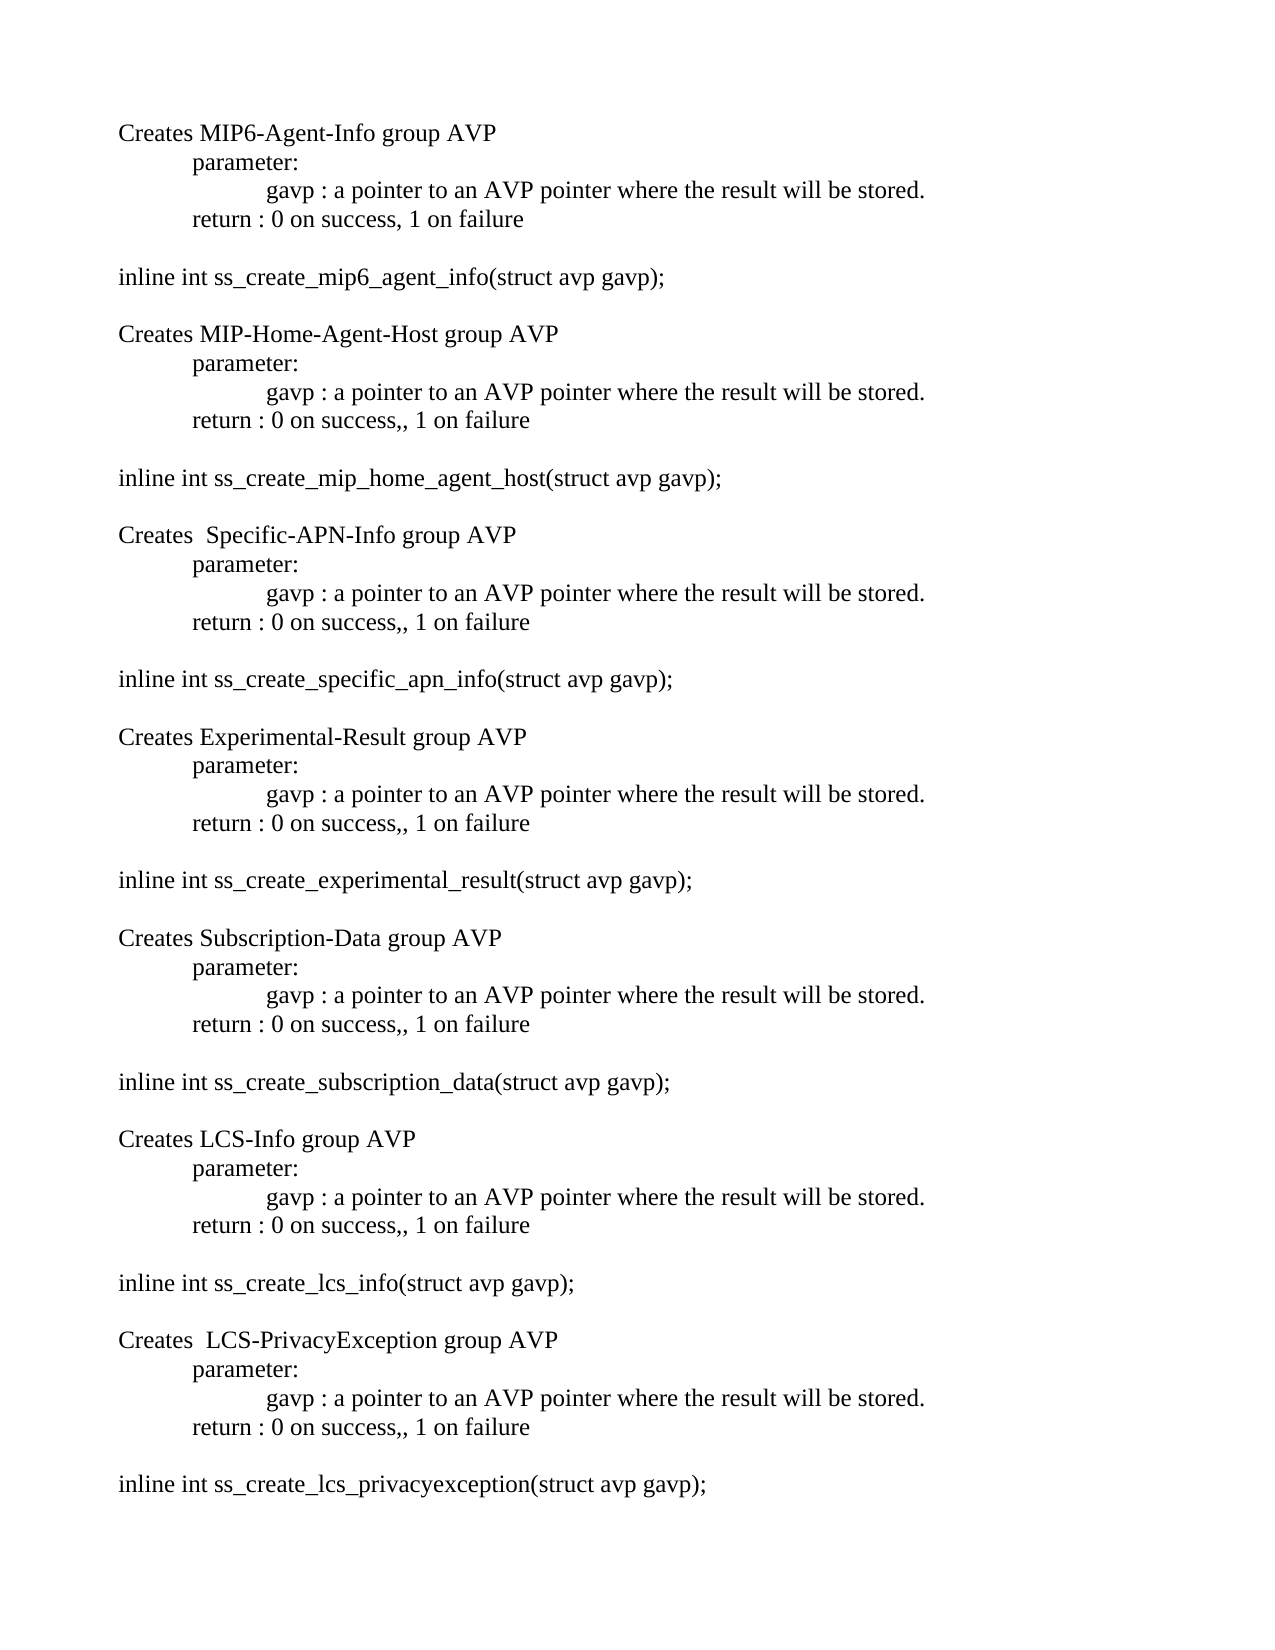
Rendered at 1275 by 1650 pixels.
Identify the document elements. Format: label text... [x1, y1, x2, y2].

text return : 0 on success,, 1 on failure [118, 1412, 1157, 1441]
text gavp : a pointer to an AVP pointer where the result will be stored. [118, 578, 1157, 607]
text Creates MIP-Home-Agent-Host group AVP [118, 319, 1157, 348]
text inline int ss_create_mip_home_agent_host(struct avp gavp); [118, 463, 1157, 492]
text parameter: [118, 348, 1157, 377]
text inline int ss_create_experimental_result(struct avp gavp); [118, 866, 1157, 894]
text inline int ss_create_mip6_agent_info(struct avp gavp); [118, 262, 1157, 291]
text gavp : a pointer to an AVP pointer where the result will be stored. [118, 176, 1157, 204]
text inline int ss_create_subscription_data(struct avp gavp); [118, 1067, 1157, 1096]
text gavp : a pointer to an AVP pointer where the result will be stored. [118, 1383, 1157, 1412]
text parameter: [118, 147, 1157, 176]
text gavp : a pointer to an AVP pointer where the result will be stored. [118, 377, 1157, 406]
text Creates Experimental-Result group AVP [118, 722, 1157, 751]
text gavp : a pointer to an AVP pointer where the result will be stored. [118, 779, 1157, 808]
text parameter: [118, 952, 1157, 981]
text Creates Specific-APN-Info group AVP [118, 521, 1157, 549]
text return : 0 on success,, 1 on failure [118, 1211, 1157, 1239]
text gavp : a pointer to an AVP pointer where the result will be stored. [118, 981, 1157, 1009]
text Creates Subscription-Data group AVP [118, 923, 1157, 952]
text Creates LCS-PrivacyException group AVP [118, 1326, 1157, 1354]
text return : 0 on success,, 1 on failure [118, 607, 1157, 636]
text return : 0 on success,, 1 on failure [118, 808, 1157, 837]
text parameter: [118, 751, 1157, 779]
text parameter: [118, 549, 1157, 578]
text parameter: [118, 1153, 1157, 1182]
text return : 0 on success,, 1 on failure [118, 406, 1157, 434]
text parameter: [118, 1354, 1157, 1383]
text inline int ss_create_lcs_info(struct avp gavp); [118, 1268, 1157, 1297]
text inline int ss_create_specific_apn_info(struct avp gavp); [118, 664, 1157, 693]
text inline int ss_create_lcs_privacyexception(struct avp gavp); [118, 1469, 1157, 1498]
text return : 0 on success, 1 on failure [118, 204, 1157, 233]
text Creates LCS-Info group AVP [118, 1124, 1157, 1153]
text Creates MIP6-Agent-Info group AVP [118, 118, 1157, 147]
text return : 0 on success,, 1 on failure [118, 1009, 1157, 1038]
text gavp : a pointer to an AVP pointer where the result will be stored. [118, 1182, 1157, 1211]
